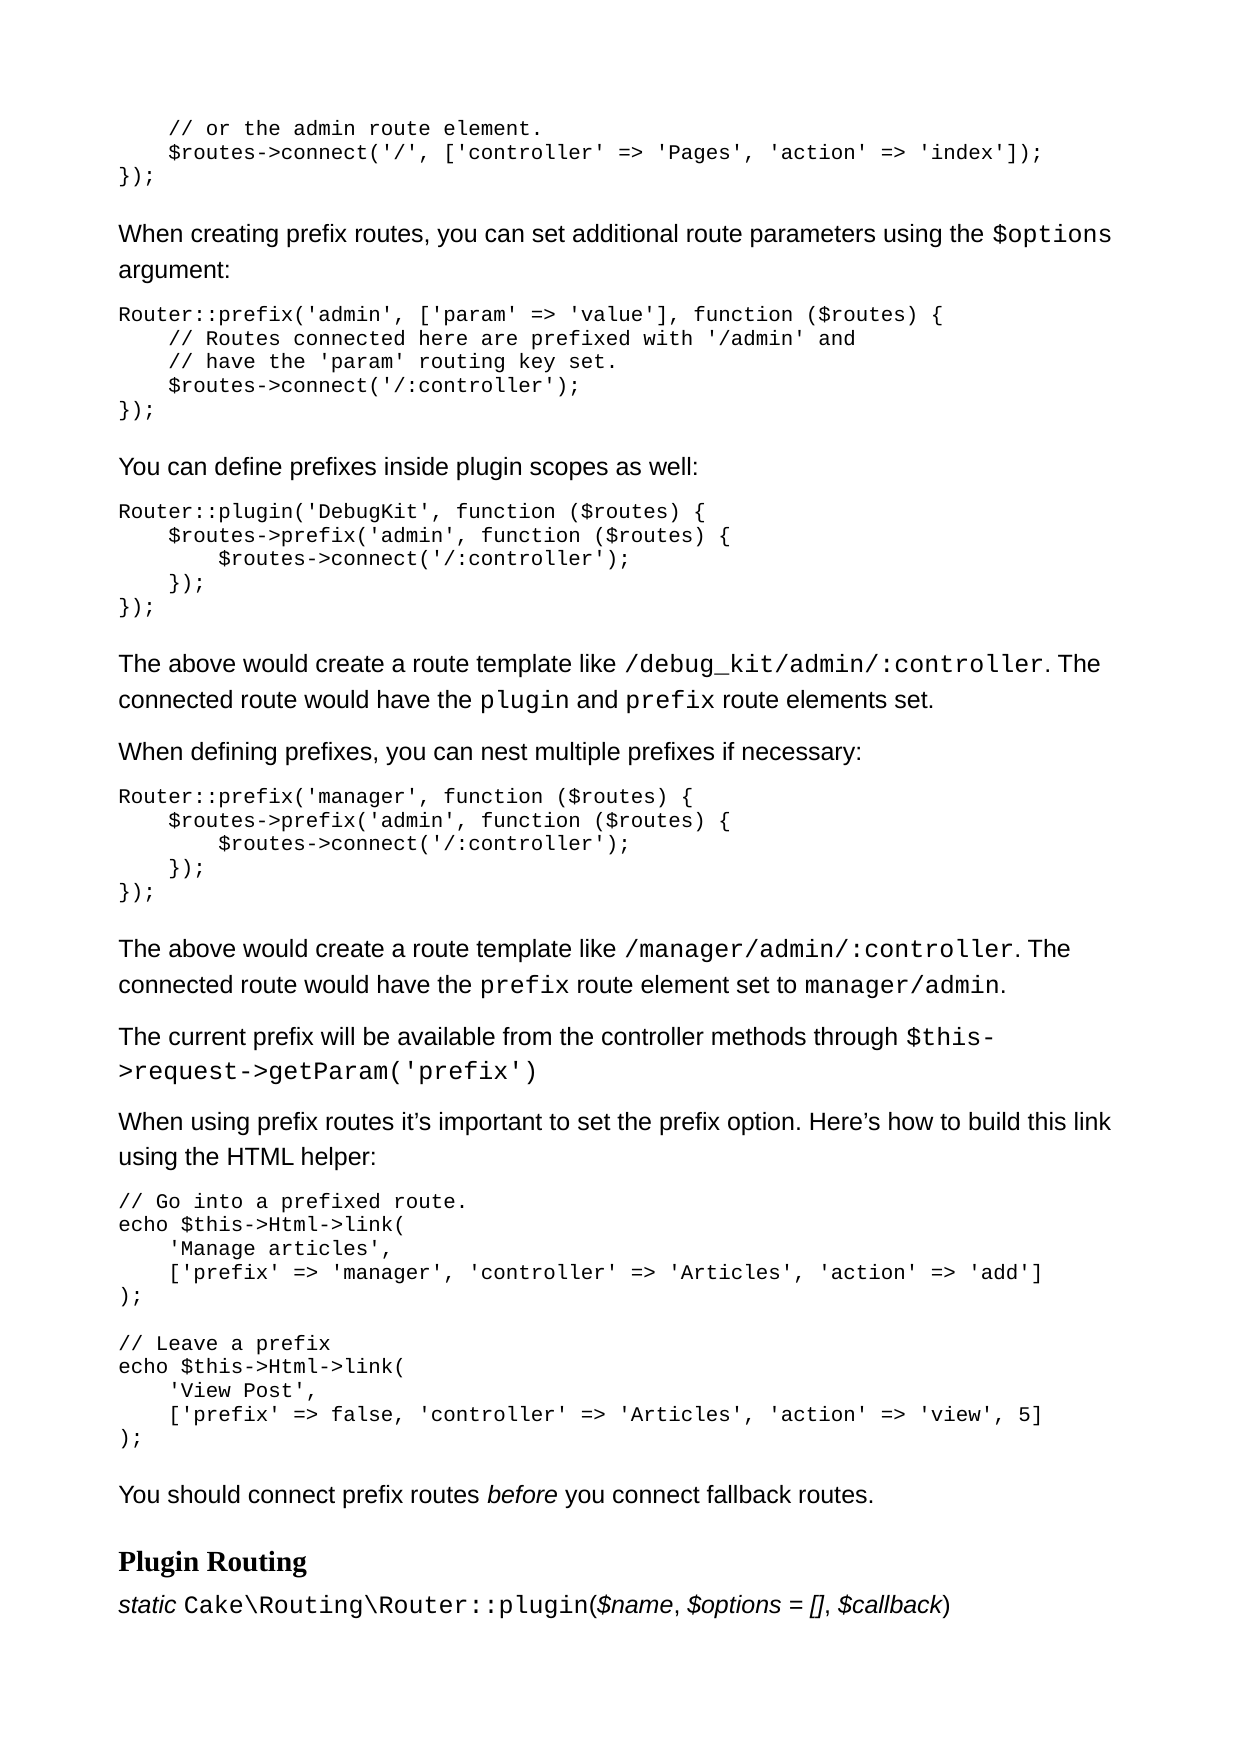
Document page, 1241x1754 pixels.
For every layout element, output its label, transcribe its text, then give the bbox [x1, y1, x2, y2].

text You can define prefixes inside plugin scopes as well: [118, 452, 1122, 481]
text The above would create a route template like /debug_kit/admin/:controller. The connected route would have the plugin and prefix route elements set. [118, 649, 1122, 716]
text // Routes connected here are prefixed with '/admin' and [118, 328, 1122, 352]
text $routes->connect('/:controller'); [118, 375, 1122, 399]
text }); [118, 399, 1122, 422]
text }); [118, 165, 1122, 189]
text ['prefix' => false, 'controller' => 'Articles', 'action' => 'view', 5] [118, 1404, 1122, 1427]
text ['prefix' => 'manager', 'controller' => 'Articles', 'action' => 'add'] [118, 1262, 1122, 1285]
text You should connect prefix routes before you connect fallback routes. [118, 1480, 1122, 1509]
text $routes->connect('/:controller'); [118, 548, 1122, 572]
subtitle static Cake\Routing\Router::plugin($name, $options = [], $callback) [118, 1590, 1122, 1621]
text // Leave a prefix [118, 1333, 1122, 1356]
text echo $this->Html->link( [118, 1356, 1122, 1380]
text When defining prefixes, you can nest multiple prefixes if necessary: [118, 737, 1122, 766]
text echo $this->Html->link( [118, 1214, 1122, 1238]
text The above would create a route template like /manager/admin/:controller. The connected route would have the prefix route element set to manager/admin. [118, 934, 1122, 1001]
text The current prefix will be available from the controller methods through $this->request->getParam('prefix') [118, 1022, 1122, 1087]
text ); [118, 1427, 1122, 1451]
text // or the admin route element. [118, 118, 1122, 142]
text $routes->connect('/:controller'); [118, 833, 1122, 857]
text }); [118, 881, 1122, 904]
text $routes->connect('/', ['controller' => 'Pages', 'action' => 'index']); [118, 142, 1122, 165]
text $routes->prefix('admin', function ($routes) { [118, 525, 1122, 548]
text // Go into a prefixed route. [118, 1191, 1122, 1214]
text }); [118, 596, 1122, 619]
text Router::prefix('admin', ['param' => 'value'], function ($routes) { [118, 304, 1122, 328]
text // have the 'param' routing key set. [118, 352, 1122, 375]
text }); [118, 572, 1122, 596]
text Router::prefix('manager', function ($routes) { [118, 786, 1122, 810]
text ); [118, 1285, 1122, 1309]
text 'Manage articles', [118, 1238, 1122, 1262]
text When creating prefix routes, you can set additional route parameters using the $options argument: [118, 218, 1122, 284]
text $routes->prefix('admin', function ($routes) { [118, 810, 1122, 833]
text 'View Post', [118, 1380, 1122, 1404]
subtitle Plugin Routing [118, 1544, 1122, 1578]
text When using prefix routes it’s important to set the prefix option. Here’s how to build this link using the HTML helper: [118, 1107, 1122, 1171]
text }); [118, 857, 1122, 881]
text Router::plugin('DebugKit', function ($routes) { [118, 501, 1122, 525]
